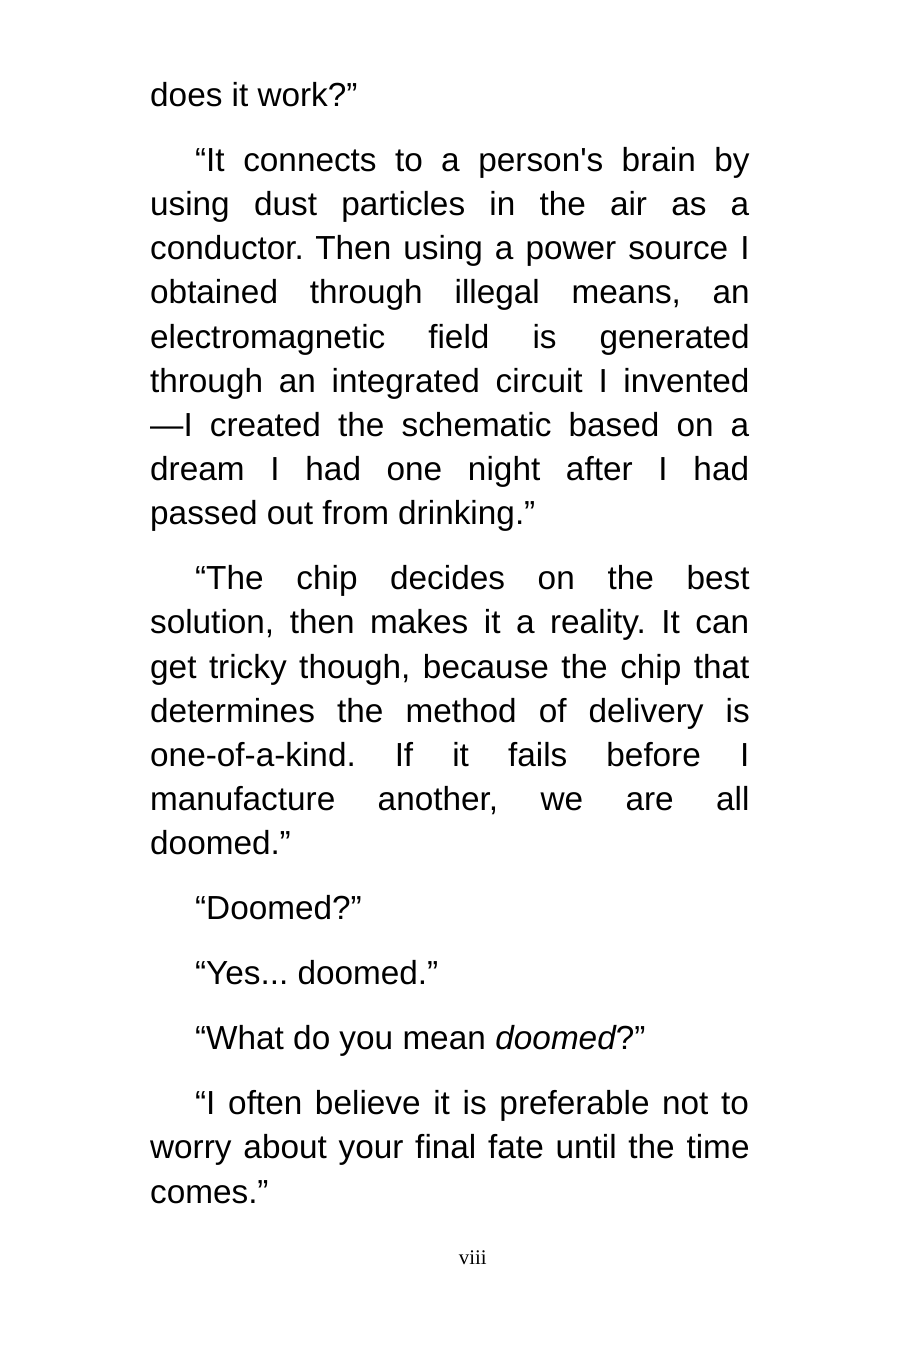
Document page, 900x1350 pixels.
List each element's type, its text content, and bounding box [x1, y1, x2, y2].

text “The chip decides on the best solution, then makes it a reality. It can get tricky though, because the chip that determines the method of delivery is one-of-a-kind. If it fails before I manufacture another, we are all doomed.” [150, 558, 750, 862]
text does it work?” [150, 75, 750, 113]
text “It connects to a person's brain by using dust particles in the air as a conductor. Then using a power source I obtained through illegal means, an electromagnetic field is generated through an integrated circuit I invented—I created the schematic based on a dream I had one night after I had passed out from drinking.” [150, 140, 750, 532]
text “Doomed?” [150, 888, 750, 927]
text “I often believe it is preferable not to worry about your final fate until the time comes.” [150, 1083, 750, 1210]
text “What do you mean doomed?” [150, 1018, 750, 1057]
text “Yes... doomed.” [150, 953, 750, 992]
